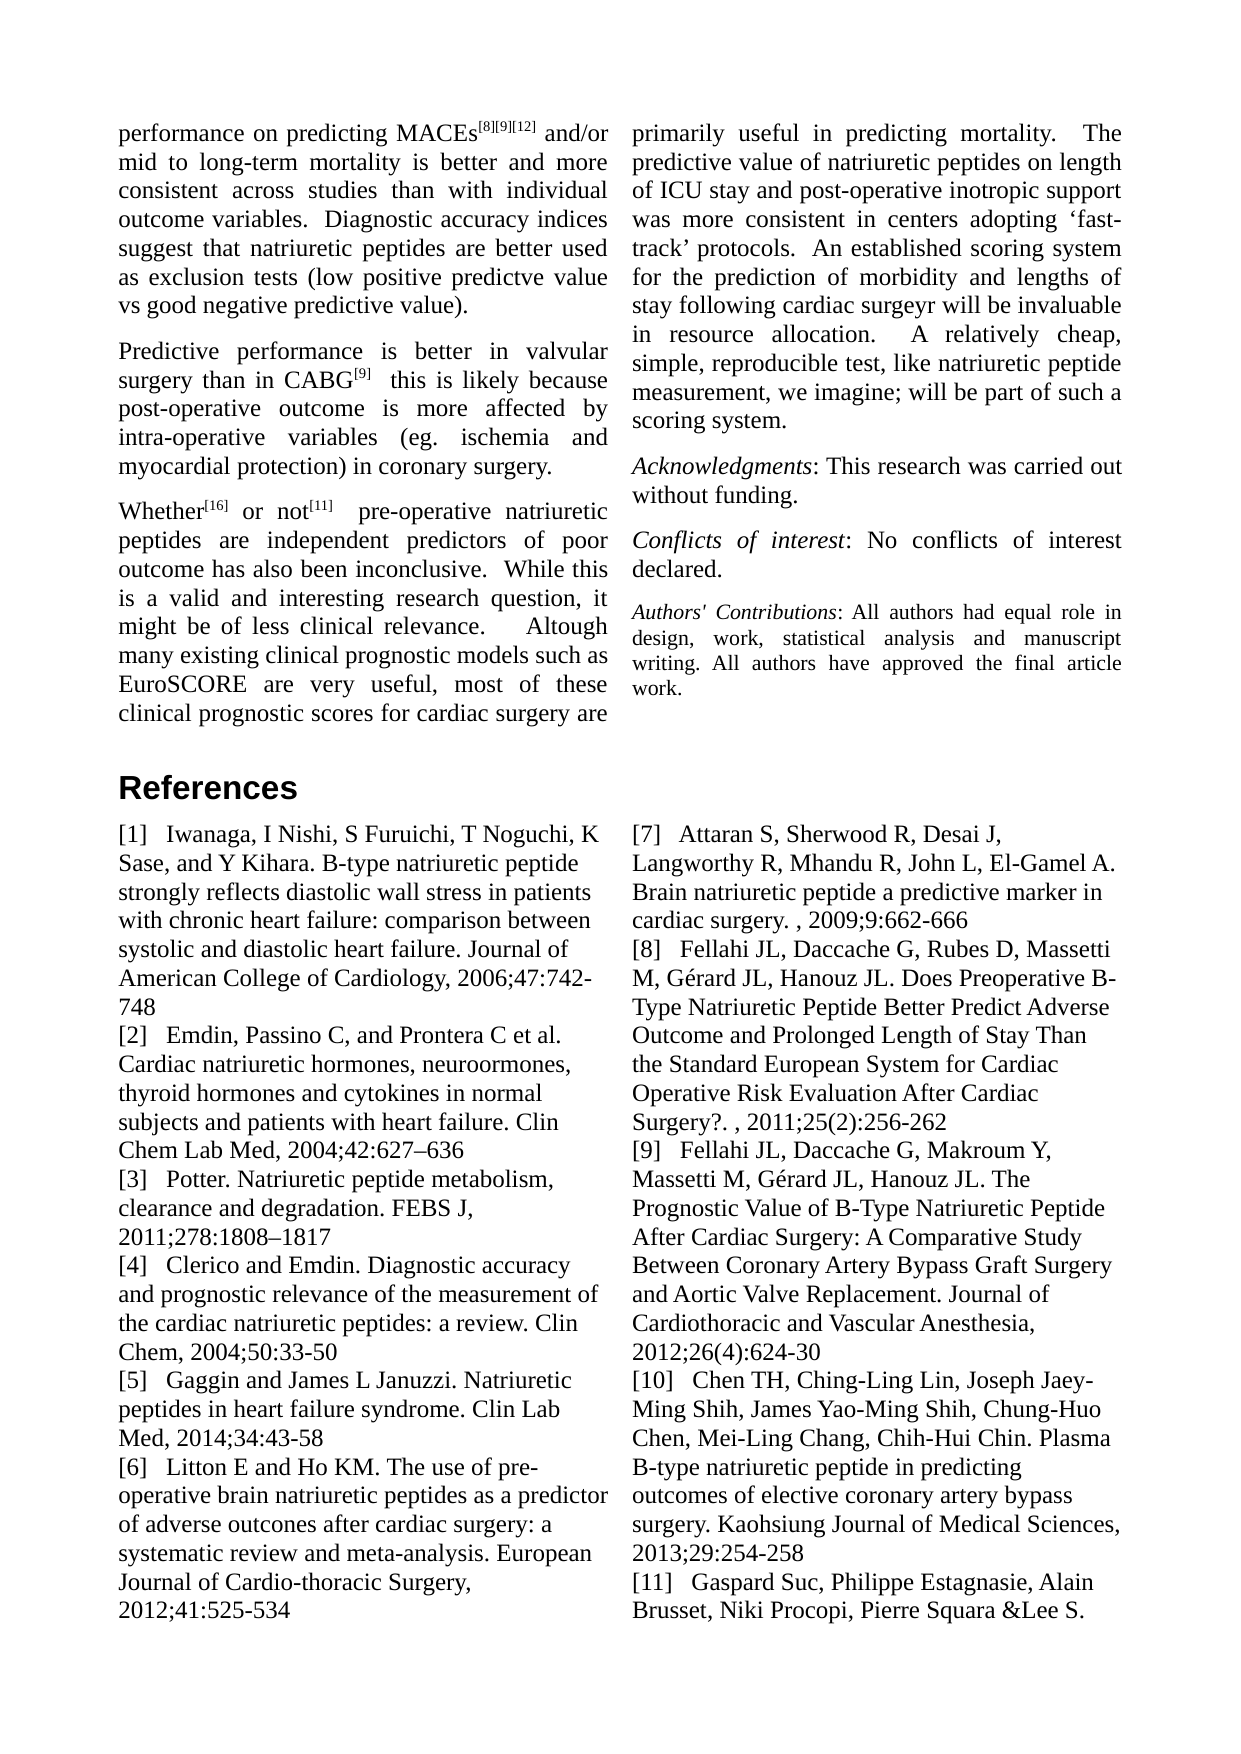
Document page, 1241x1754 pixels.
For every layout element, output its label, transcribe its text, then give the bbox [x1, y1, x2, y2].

text primarily useful in predicting mortality. The predictive value of natriuretic peptides on length of ICU stay and post-operative inotropic support was more consistent in centers adopting ‘fast-track’ protocols. An established scoring system for the prediction of morbidity and lengths of stay following cardiac surgeyr will be invaluable in resource allocation. A relatively cheap, simple, reproducible test, like natriuretic peptide measurement, we imagine; will be part of such a scoring system. [632, 118, 1122, 434]
text [2] Emdin, Passino C, and Prontera C et al. Cardiac natriuretic hormones, neuroormones, thyroid hormones and cytokines in normal subjects and patients with heart failure. Clin Chem Lab Med, 2004;42:627–636 [118, 1020, 608, 1164]
text Whether[16] or not[11] pre-operative natriuretic peptides are independent predictors of poor outcome has also been inconclusive. While this is a valid and interesting research question, it might be of less clinical relevance. Altough many existing clinical prognostic models such as EuroSCORE are very useful, most of these clinical prognostic scores for cardiac surgery are [118, 496, 608, 726]
text [8] Fellahi JL, Daccache G, Rubes D, Massetti M, Gérard JL, Hanouz JL. Does Preoperative B-Type Natriuretic Peptide Better Predict Adverse Outcome and Prolonged Length of Stay Than the Standard European System for Cardiac Operative Risk Evaluation After Cardiac Surgery?. , 2011;25(2):256-262 [632, 934, 1122, 1135]
text Conflicts of interest: No conflicts of interest declared. [632, 525, 1122, 583]
text [9] Fellahi JL, Daccache G, Makroum Y, Massetti M, Gérard JL, Hanouz JL. The Prognostic Value of B-Type Natriuretic Peptide After Cardiac Surgery: A Comparative Study Between Coronary Artery Bypass Graft Surgery and Aortic Valve Replacement. Journal of Cardiothoracic and Vascular Anesthesia, 2012;26(4):624-30 [632, 1135, 1122, 1365]
text [5] Gaggin and James L Januzzi. Natriuretic peptides in heart failure syndrome. Clin Lab Med, 2014;34:43-58 [118, 1365, 608, 1452]
text performance on predicting MACEs[8][9][12] and/or mid to long-term mortality is better and more consistent across studies than with individual outcome variables. Diagnostic accuracy indices suggest that natriuretic peptides are better used as exclusion tests (low positive predictve value vs good negative predictive value). [118, 118, 608, 319]
text [11] Gaspard Suc, Philippe Estagnasie, Alain Brusset, Niki Procopi, Pierre Squara &Lee S. [632, 1567, 1122, 1624]
text Authors' Contributions: All authors had equal role in design, work, statistical analysis and manuscript writing. All authors have approved the final article work. [632, 599, 1122, 700]
text [3] Potter. Natriuretic peptide metabolism, clearance and degradation. FEBS J, 2011;278:1808–1817 [118, 1164, 608, 1250]
text [10] Chen TH, Ching-Ling Lin, Joseph Jaey-Ming Shih, James Yao-Ming Shih, Chung-Huo Chen, Mei-Ling Chang, Chih-Hui Chin. Plasma B-type natriuretic peptide in predicting outcomes of elective coronary artery bypass surgery. Kaohsiung Journal of Medical Sciences, 2013;29:254-258 [632, 1365, 1122, 1567]
text Acknowledgments: This research was carried out without funding. [632, 451, 1122, 508]
text [4] Clerico and Emdin. Diagnostic accuracy and prognostic relevance of the measurement of the cardiac natriuretic peptides: a review. Clin Chem, 2004;50:33-50 [118, 1250, 608, 1365]
text [6] Litton E and Ho KM. The use of pre-operative brain natriuretic peptides as a predictor of adverse outcones after cardiac surgery: a systematic review and meta-analysis. European Journal of Cardio-thoracic Surgery, 2012;41:525-534 [118, 1452, 608, 1624]
text [7] Attaran S, Sherwood R, Desai J, Langworthy R, Mhandu R, John L, El-Gamel A. Brain natriuretic peptide a predictive marker in cardiac surgery. , 2009;9:662-666 [632, 819, 1122, 934]
text [1] Iwanaga, I Nishi, S Furuichi, T Noguchi, K Sase, and Y Kihara. B-type natriuretic peptide strongly reflects diastolic wall stress in patients with chronic heart failure: comparison between systolic and diastolic heart failure. Journal of American College of Cardiology, 2006;47:742-748 [118, 819, 608, 1020]
subtitle References [118, 768, 1122, 807]
text Predictive performance is better in valvular surgery than in CABG[9] this is likely because post-operative outcome is more affected by intra-operative variables (eg. ischemia and myocardial protection) in coronary surgery. [118, 336, 608, 480]
